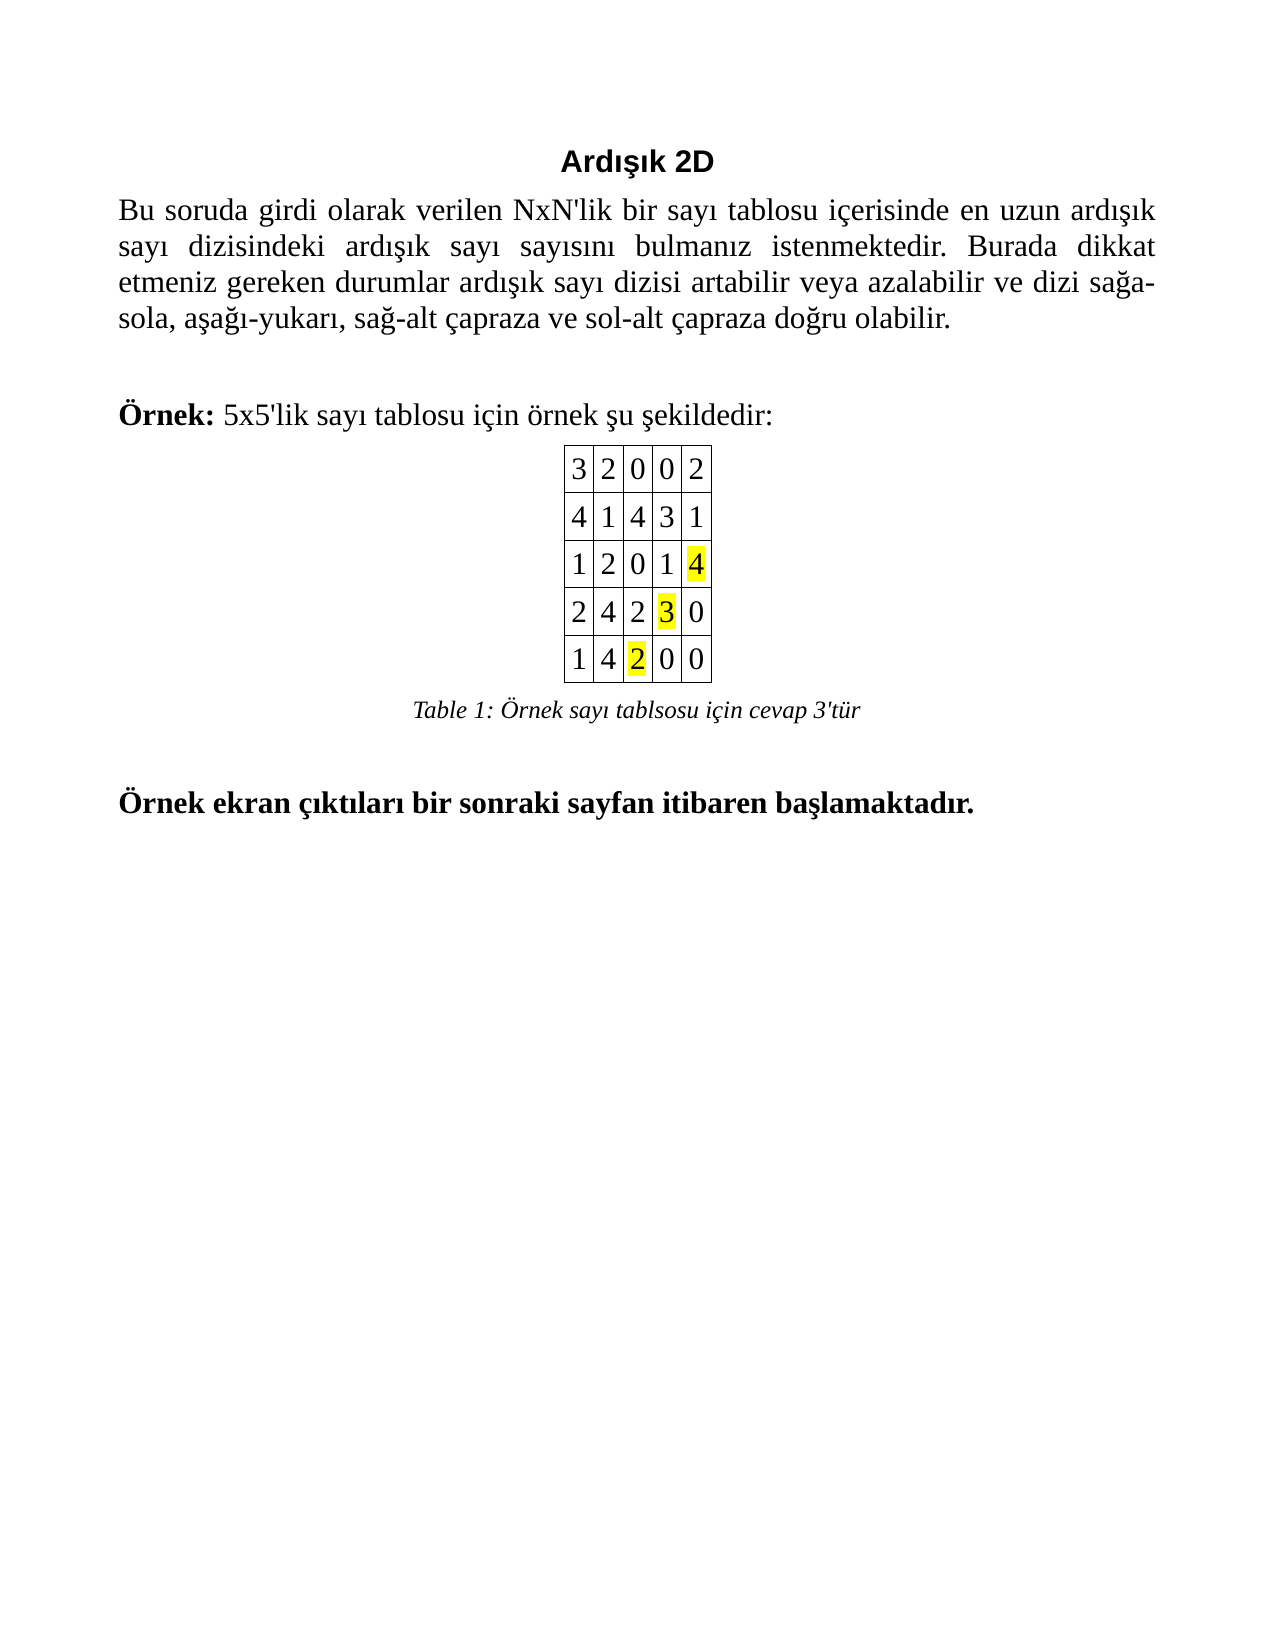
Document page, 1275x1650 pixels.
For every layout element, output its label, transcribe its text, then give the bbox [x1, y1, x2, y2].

table_cell 1 [682, 493, 711, 540]
table_cell 3 [653, 588, 681, 635]
text Bu soruda girdi olarak verilen NxN'lik bir sayı tablosu içerisinde en uzun ardışık sayı dizisindeki ardışık sayı sayısını bulmanız istenmektedir. Burada dikkat etmeniz gereken durumlar ardışık sayı dizisi artabilir veya azalabilir ve dizi sağa-sola, aşağı-yukarı, sağ-alt çapraza ve sol-alt çapraza doğru olabilir. [118, 192, 1157, 335]
table_cell 4 [682, 541, 711, 587]
table_cell 1 [565, 636, 593, 682]
table_header 3 [565, 446, 593, 492]
table_cell 0 [653, 636, 681, 682]
title Ardışık 2D [118, 143, 1157, 179]
table_cell 4 [624, 493, 652, 540]
table_cell 0 [682, 588, 711, 635]
table_cell 2 [565, 588, 593, 635]
table_cell 3 [653, 493, 681, 540]
table_header 2 [682, 446, 711, 492]
table_cell 0 [682, 636, 711, 682]
table_header 2 [594, 446, 623, 492]
table_cell 2 [624, 588, 652, 635]
text Örnek: 5x5'lik sayı tablosu için örnek şu şekildedir: [118, 396, 1157, 432]
table_header 0 [653, 446, 681, 492]
table_header 0 [624, 446, 652, 492]
table_cell 2 [594, 541, 623, 587]
table_cell 2 [624, 636, 652, 682]
table_cell 4 [565, 493, 593, 540]
text Örnek ekran çıktıları bir sonraki sayfan itibaren başlamaktadır. [118, 784, 1157, 820]
table_cell 1 [594, 493, 623, 540]
table_cell 0 [624, 541, 652, 587]
table_cell 1 [653, 541, 681, 587]
text Table 1: Örnek sayı tablsosu için cevap 3'tür [118, 695, 1157, 723]
table_cell 1 [565, 541, 593, 587]
table_cell 4 [594, 588, 623, 635]
table_cell 4 [594, 636, 623, 682]
